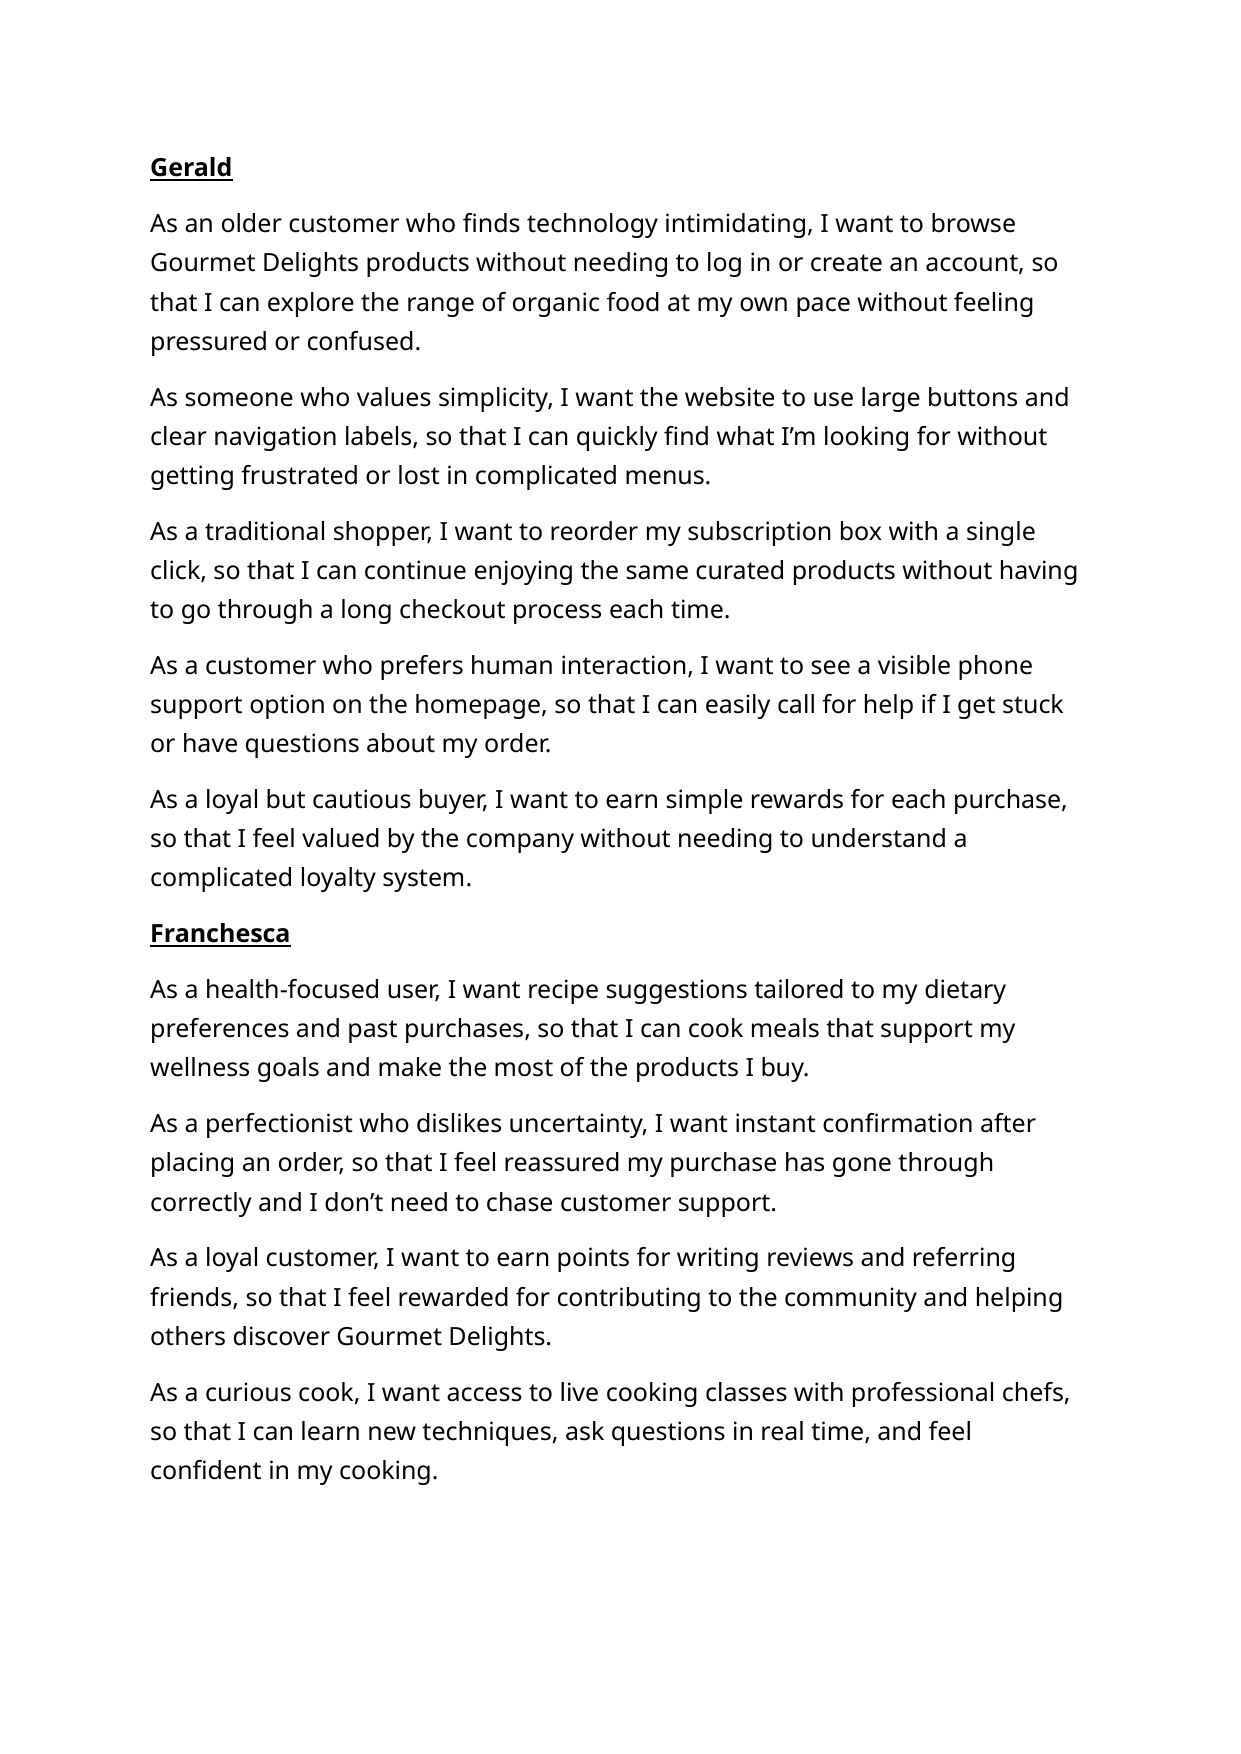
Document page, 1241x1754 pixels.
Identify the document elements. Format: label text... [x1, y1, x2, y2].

text Gerald [150, 150, 1090, 184]
text As someone who values simplicity, I want the website to use large buttons and clear navigation labels, so that I can quickly find what I’m looking for without getting frustrated or lost in complicated menus. [150, 379, 1090, 492]
text Franchesca [150, 916, 1090, 950]
text As a traditional shopper, I want to reorder my subscription box with a single click, so that I can continue enjoying the same curated products without having to go through a long checkout process each time. [150, 513, 1090, 626]
text As a curious cook, I want access to live cooking classes with professional chefs, so that I can learn new techniques, ask questions in real time, and feel confident in my cooking. [150, 1374, 1090, 1487]
text As a health‑focused user, I want recipe suggestions tailored to my dietary preferences and past purchases, so that I can cook meals that support my wellness goals and make the most of the products I buy. [150, 972, 1090, 1084]
text As a loyal customer, I want to earn points for writing reviews and referring friends, so that I feel rewarded for contributing to the community and helping others discover Gourmet Delights. [150, 1240, 1090, 1352]
text As a perfectionist who dislikes uncertainty, I want instant confirmation after placing an order, so that I feel reassured my purchase has gone through correctly and I don’t need to chase customer support. [150, 1106, 1090, 1218]
text As a loyal but cautious buyer, I want to earn simple rewards for each purchase, so that I feel valued by the company without needing to understand a complicated loyalty system. [150, 782, 1090, 894]
text As a customer who prefers human interaction, I want to see a visible phone support option on the homepage, so that I can easily call for help if I get stuck or have questions about my order. [150, 647, 1090, 760]
text As an older customer who finds technology intimidating, I want to browse Gourmet Delights products without needing to log in or create an account, so that I can explore the range of organic food at my own pace without feeling pressured or confused. [150, 206, 1090, 357]
